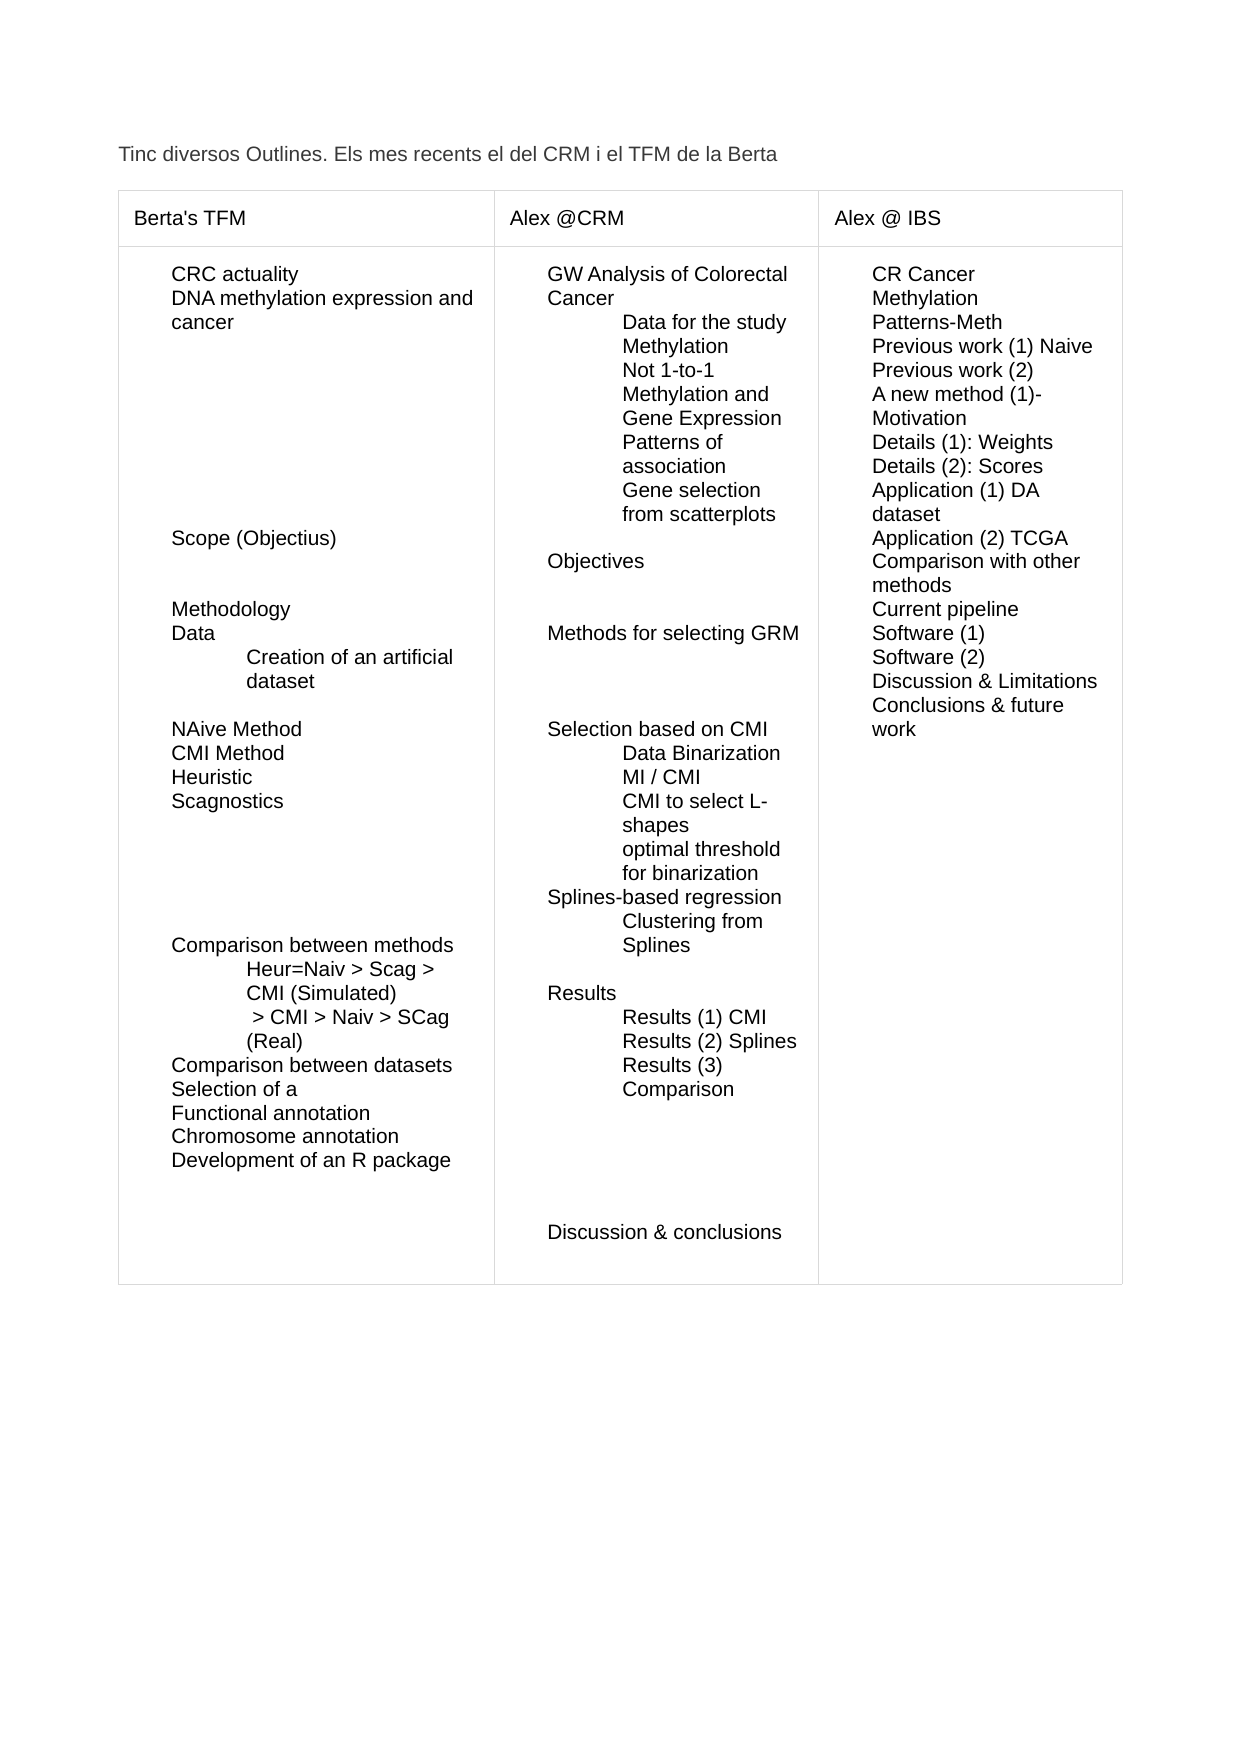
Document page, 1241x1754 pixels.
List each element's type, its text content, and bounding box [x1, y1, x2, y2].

table_cell CR Cancer Methylation Patterns-Meth Previous work (1) Naive Previous work (2) A new method (1)-Motivation Details (1): Weights Details (2): Scores Application (1) DA dataset Application (2) TCGA Comparison with other methods Current pipeline Software (1) Software (2) Discussion & Limitations Conclusions & future work [819, 247, 1122, 1284]
table_cell CRC actuality DNA methylation expression and cancer Scope (Objectius) Methodology Data Creation of an artificial dataset NAive Method CMI Method Heuristic Scagnostics Comparison between methods Heur=Naiv > Scag > CMI (Simulated) > CMI > Naiv > SCag (Real) Comparison between datasets Selection of a Functional annotation Chromosome annotation Development of an R package [119, 247, 494, 1284]
table_header Alex @ IBS [819, 191, 1122, 246]
table_cell GW Analysis of Colorectal Cancer Data for the study Methylation Not 1-to-1 Methylation and Gene Expression Patterns of association Gene selection from scatterplots Objectives Methods for selecting GRM Selection based on CMI Data Binarization MI / CMI CMI to select L-shapes optimal threshold for binarization Splines-based regression Clustering from Splines Results Results (1) CMI Results (2) Splines Results (3) Comparison Discussion & conclusions [495, 247, 818, 1284]
table_header Berta's TFM [119, 191, 494, 246]
table_header Alex @CRM [495, 191, 818, 246]
text Tinc diversos Outlines. Els mes recents el del CRM i el TFM de la Berta [118, 118, 1122, 166]
